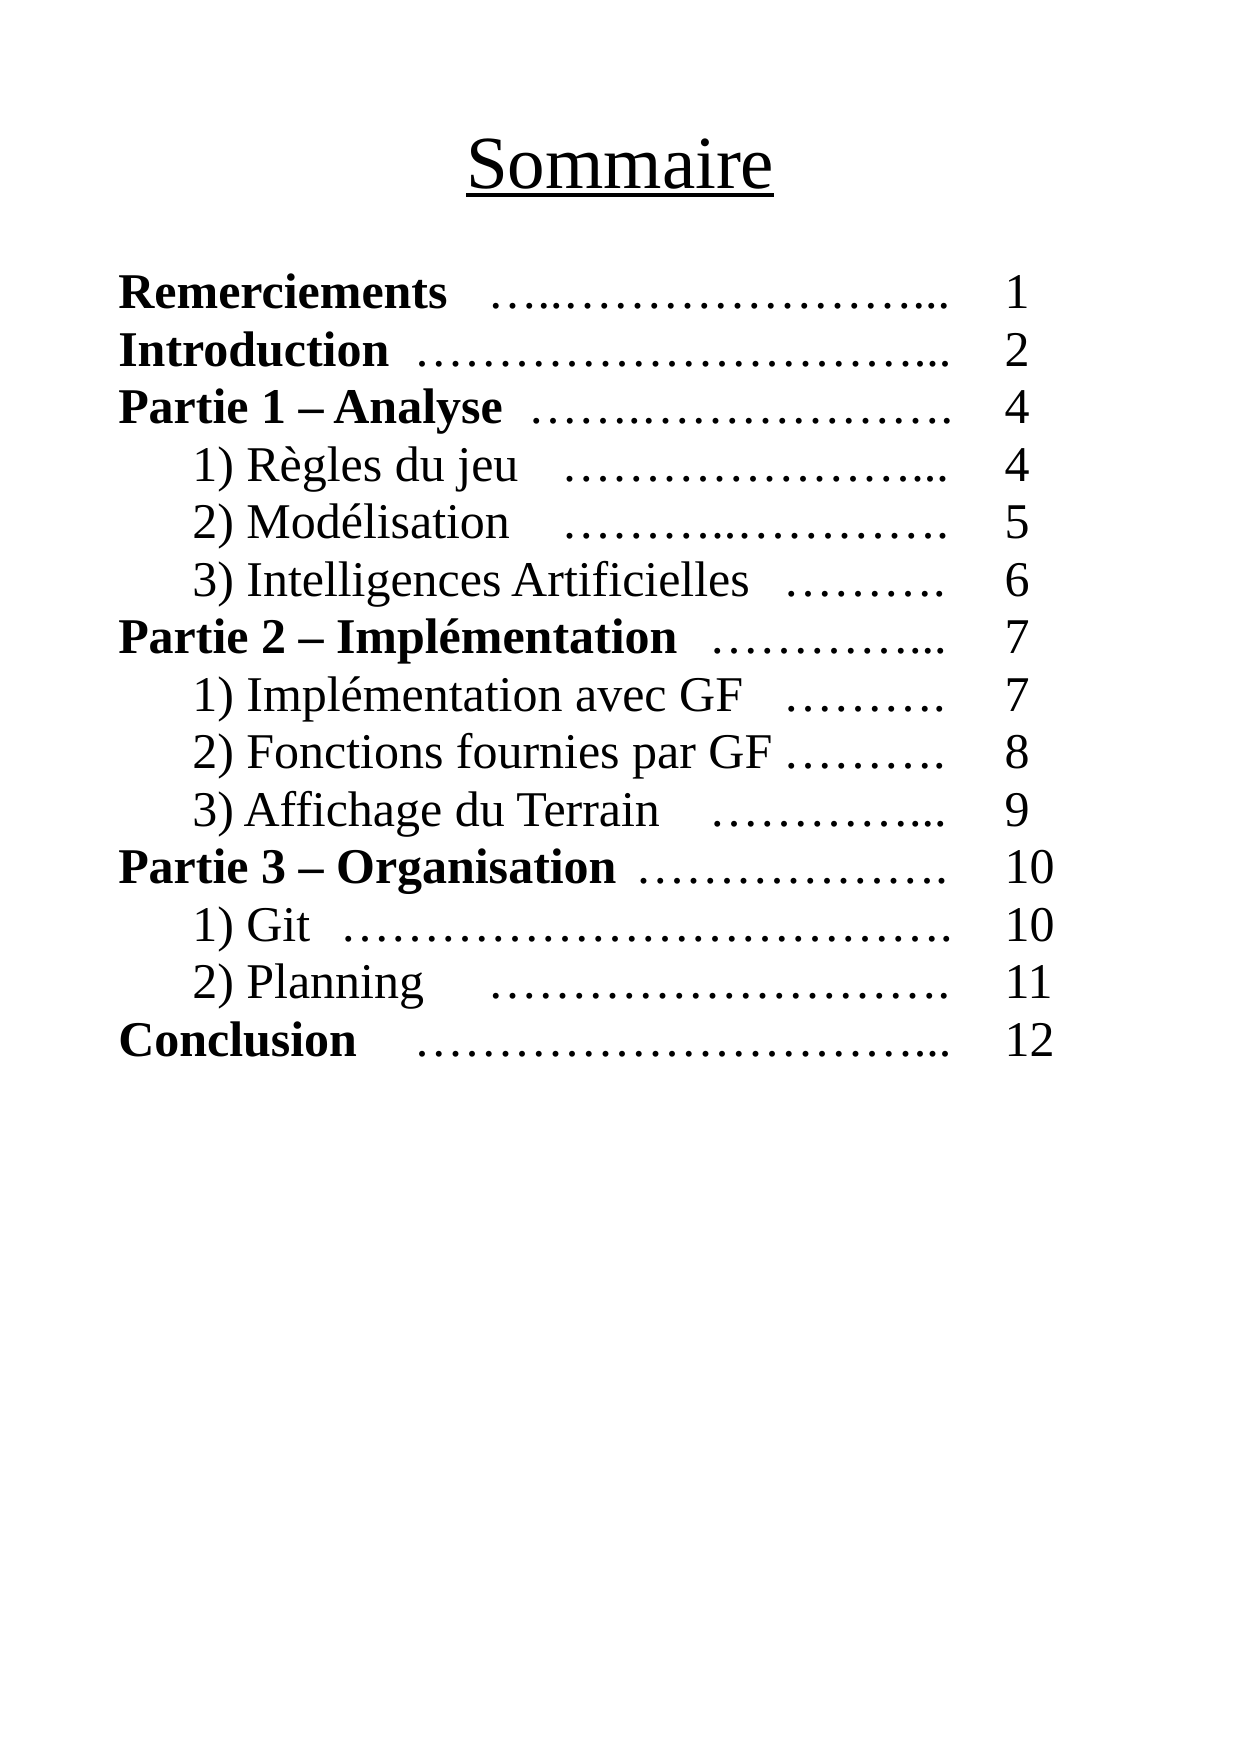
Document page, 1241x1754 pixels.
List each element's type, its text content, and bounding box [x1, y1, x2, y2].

text Partie 1 – Analyse …….………………. 4 [118, 377, 1122, 434]
text Partie 2 – Implémentation …………... 7 [118, 607, 1122, 664]
text Remerciements …..…………………... 1 [118, 262, 1122, 319]
text Conclusion …………………………... 12 [118, 1009, 1122, 1067]
text Introduction …………………………... 2 [118, 319, 1122, 377]
text 2) Planning ………………………. 11 [118, 952, 1122, 1009]
text 3) Intelligences Artificielles ………. 6 [118, 549, 1122, 607]
text 1) Git ………………………………. 10 [118, 894, 1122, 952]
text Sommaire [118, 118, 1122, 204]
text 2) Modélisation ………..…………. 5 [118, 492, 1122, 549]
text 2) Fonctions fournies par GF ………. 8 [118, 722, 1122, 779]
text 3) Affichage du Terrain …………... 9 [118, 779, 1122, 837]
text 1) Implémentation avec GF ………. 7 [118, 664, 1122, 722]
text 1) Règles du jeu …………………... 4 [118, 434, 1122, 492]
text Partie 3 – Organisation ………………. 10 [118, 837, 1122, 894]
